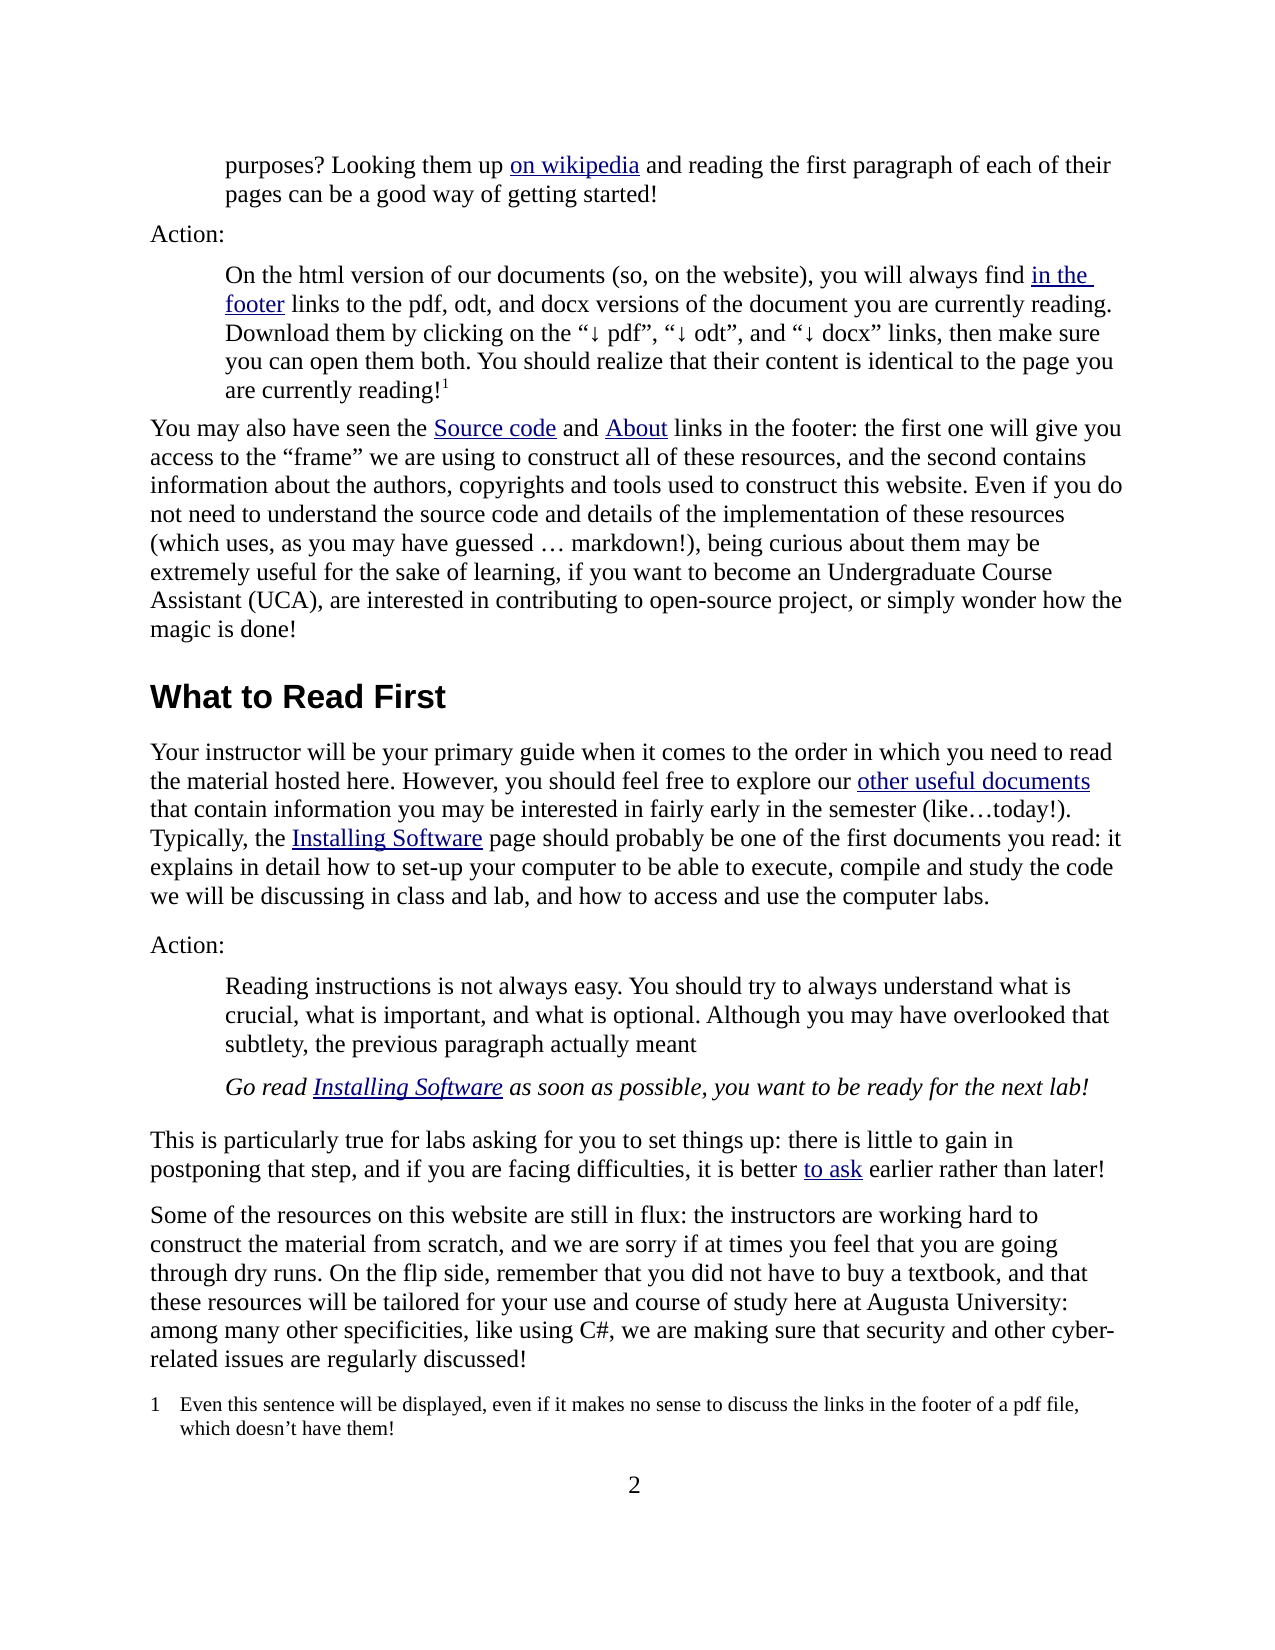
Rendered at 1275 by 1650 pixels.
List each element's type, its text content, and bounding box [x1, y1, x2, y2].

text Even this sentence will be displayed, even if it makes no sense to discuss the links in the footer of a pdf file, which doesn’t have them! [150, 1392, 1125, 1440]
text On the html version of our documents (so, on the website), you will always find in the footer links to the pdf, odt, and docx versions of the document you are currently reading. Download them by clicking on the “↓ pdf”, “↓ odt”, and “↓ docx” links, then make sure you can open them both. You should realize that their content is identical to the page you are currently reading! [225, 260, 1125, 404]
text Action: [150, 219, 1125, 248]
text Your instructor will be your primary guide when it comes to the order in which you need to read the material hosted here. However, you should feel free to explore our other useful documents that contain information you may be interested in fairly early in the semester (like…today!). Typically, the Installing Software page should probably be one of the first documents you read: it explains in detail how to set-up your computer to be able to execute, compile and study the code we will be discussing in class and lab, and how to access and use the computer labs. [150, 737, 1125, 909]
text This is particularly true for labs asking for you to set things up: there is little to gain in postponing that step, and if you are facing difficulties, it is better to ask earlier rather than later! [150, 1125, 1125, 1183]
text You may also have seen the Source code and About links in the footer: the first one will give you access to the “frame” we are using to construct all of these resources, and the second contains information about the authors, copyrights and tools used to construct this website. Even if you do not need to understand the source code and details of the implementation of these resources (which uses, as you may have guessed … markdown!), being curious about them may be extremely useful for the sake of learning, if you want to become an Undergraduate Course Assistant (UCA), are interested in contributing to open-source project, or simply wonder how the magic is done! [150, 413, 1125, 643]
text Some of the resources on this website are still in flux: the instructors are working hard to construct the material from scratch, and we are sorry if at times you feel that you are going through dry runs. On the flip side, remember that you did not have to buy a textbook, and that these resources will be tailored for your use and course of study here at Augusta University: among many other specificities, like using C#, we are making sure that security and other cyber-related issues are regularly discussed! [150, 1201, 1125, 1373]
text Reading instructions is not always easy. You should try to always understand what is crucial, what is important, and what is optional. Although you may have overlooked that subtlety, the previous paragraph actually meant [225, 971, 1125, 1057]
text Go read Installing Software as soon as possible, you want to be ready for the next lab! [225, 1072, 1125, 1101]
text purposes? Looking them up on wikipedia and reading the first paragraph of each of their pages can be a good way of getting started! [225, 150, 1125, 207]
text Action: [150, 930, 1125, 959]
subtitle What to Read First [150, 677, 1125, 716]
